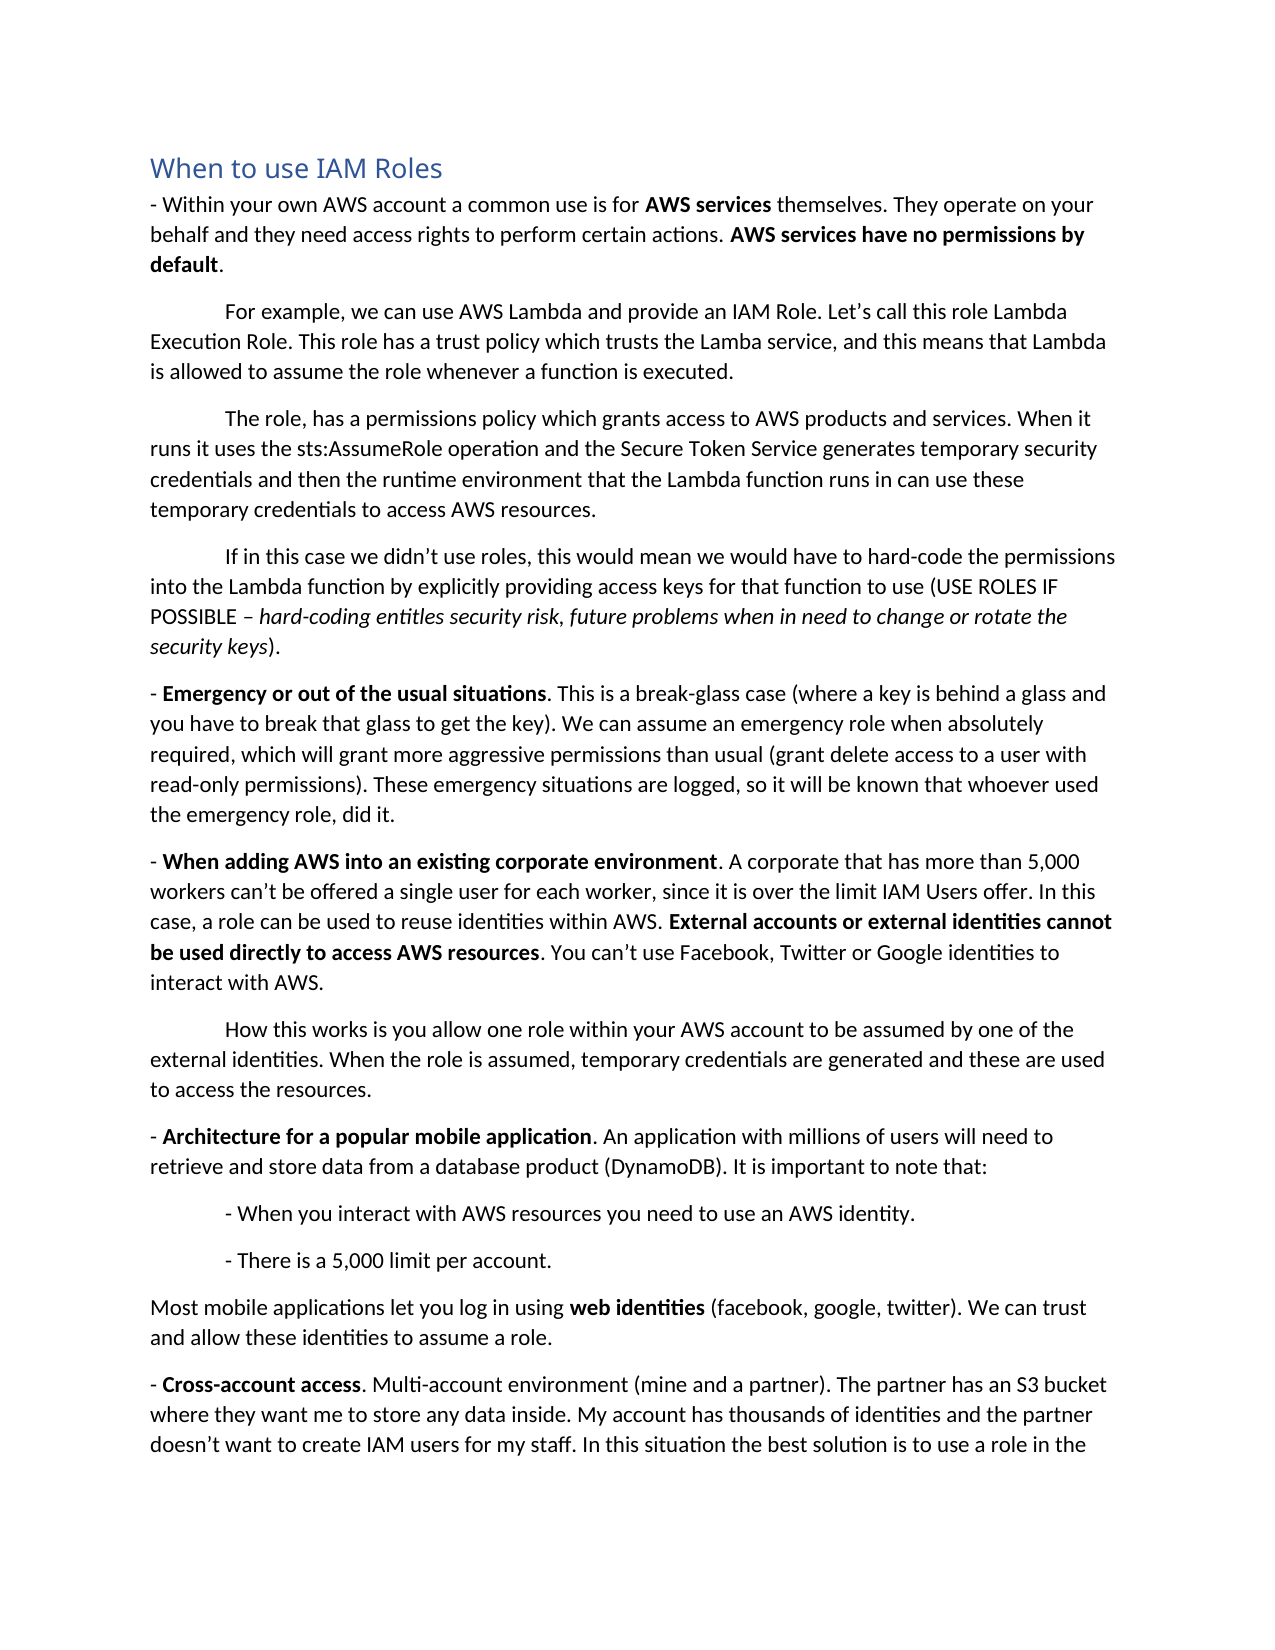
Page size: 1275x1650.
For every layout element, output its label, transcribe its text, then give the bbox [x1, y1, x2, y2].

text How this works is you allow one role within your AWS account to be assumed by one of the external identities. When the role is assumed, temporary credentials are generated and these are used to access the resources. [150, 1015, 1125, 1103]
text - When adding AWS into an existing corporate environment. A corporate that has more than 5,000 workers can’t be offered a single user for each worker, since it is over the limit IAM Users offer. In this case, a role can be used to reuse identities within AWS. External accounts or external identities cannot be used directly to access AWS resources. You can’t use Facebook, Twitter or Google identities to interact with AWS. [150, 847, 1125, 996]
text - Cross-account access. Multi-account environment (mine and a partner). The partner has an S3 bucket where they want me to store any data inside. My account has thousands of identities and the partner doesn’t want to create IAM users for my staff. In this situation the best solution is to use a role in the [150, 1370, 1125, 1458]
text - Architecture for a popular mobile application. An application with millions of users will need to retrieve and store data from a database product (DynamoDB). It is important to note that: [150, 1122, 1125, 1180]
text If in this case we didn’t use roles, this would mean we would have to hard-code the permissions into the Lambda function by explicitly providing access keys for that function to use (USE ROLES IF POSSIBLE – hard-coding entitles security risk, future problems when in need to change or rotate the security keys). [150, 542, 1125, 661]
text The role, has a permissions policy which grants access to AWS products and services. When it runs it uses the sts:AssumeRole operation and the Secure Token Service generates temporary security credentials and then the runtime environment that the Lambda function runs in can use these temporary credentials to access AWS resources. [150, 404, 1125, 523]
text - When you interact with AWS resources you need to use an AWS identity. [150, 1199, 1125, 1227]
text For example, we can use AWS Lambda and provide an IAM Role. Let’s call this role Lambda Execution Role. This role has a trust policy which trusts the Lamba service, and this means that Lambda is allowed to assume the role whenever a function is executed. [150, 297, 1125, 386]
text Most mobile applications let you log in using web identities (facebook, google, twitter). We can trust and allow these identities to assume a role. [150, 1293, 1125, 1351]
subtitle When to use IAM Roles [150, 150, 1125, 187]
text - Emergency or out of the usual situations. This is a break-glass case (where a key is behind a glass and you have to break that glass to get the key). We can assume an emergency role when absolutely required, which will grant more aggressive permissions than usual (grant delete access to a user with read-only permissions). These emergency situations are logged, so it will be known that whoever used the emergency role, did it. [150, 679, 1125, 828]
text - There is a 5,000 limit per account. [150, 1246, 1125, 1274]
text - Within your own AWS account a common use is for AWS services themselves. They operate on your behalf and they need access rights to perform certain actions. AWS services have no permissions by default. [150, 190, 1125, 278]
